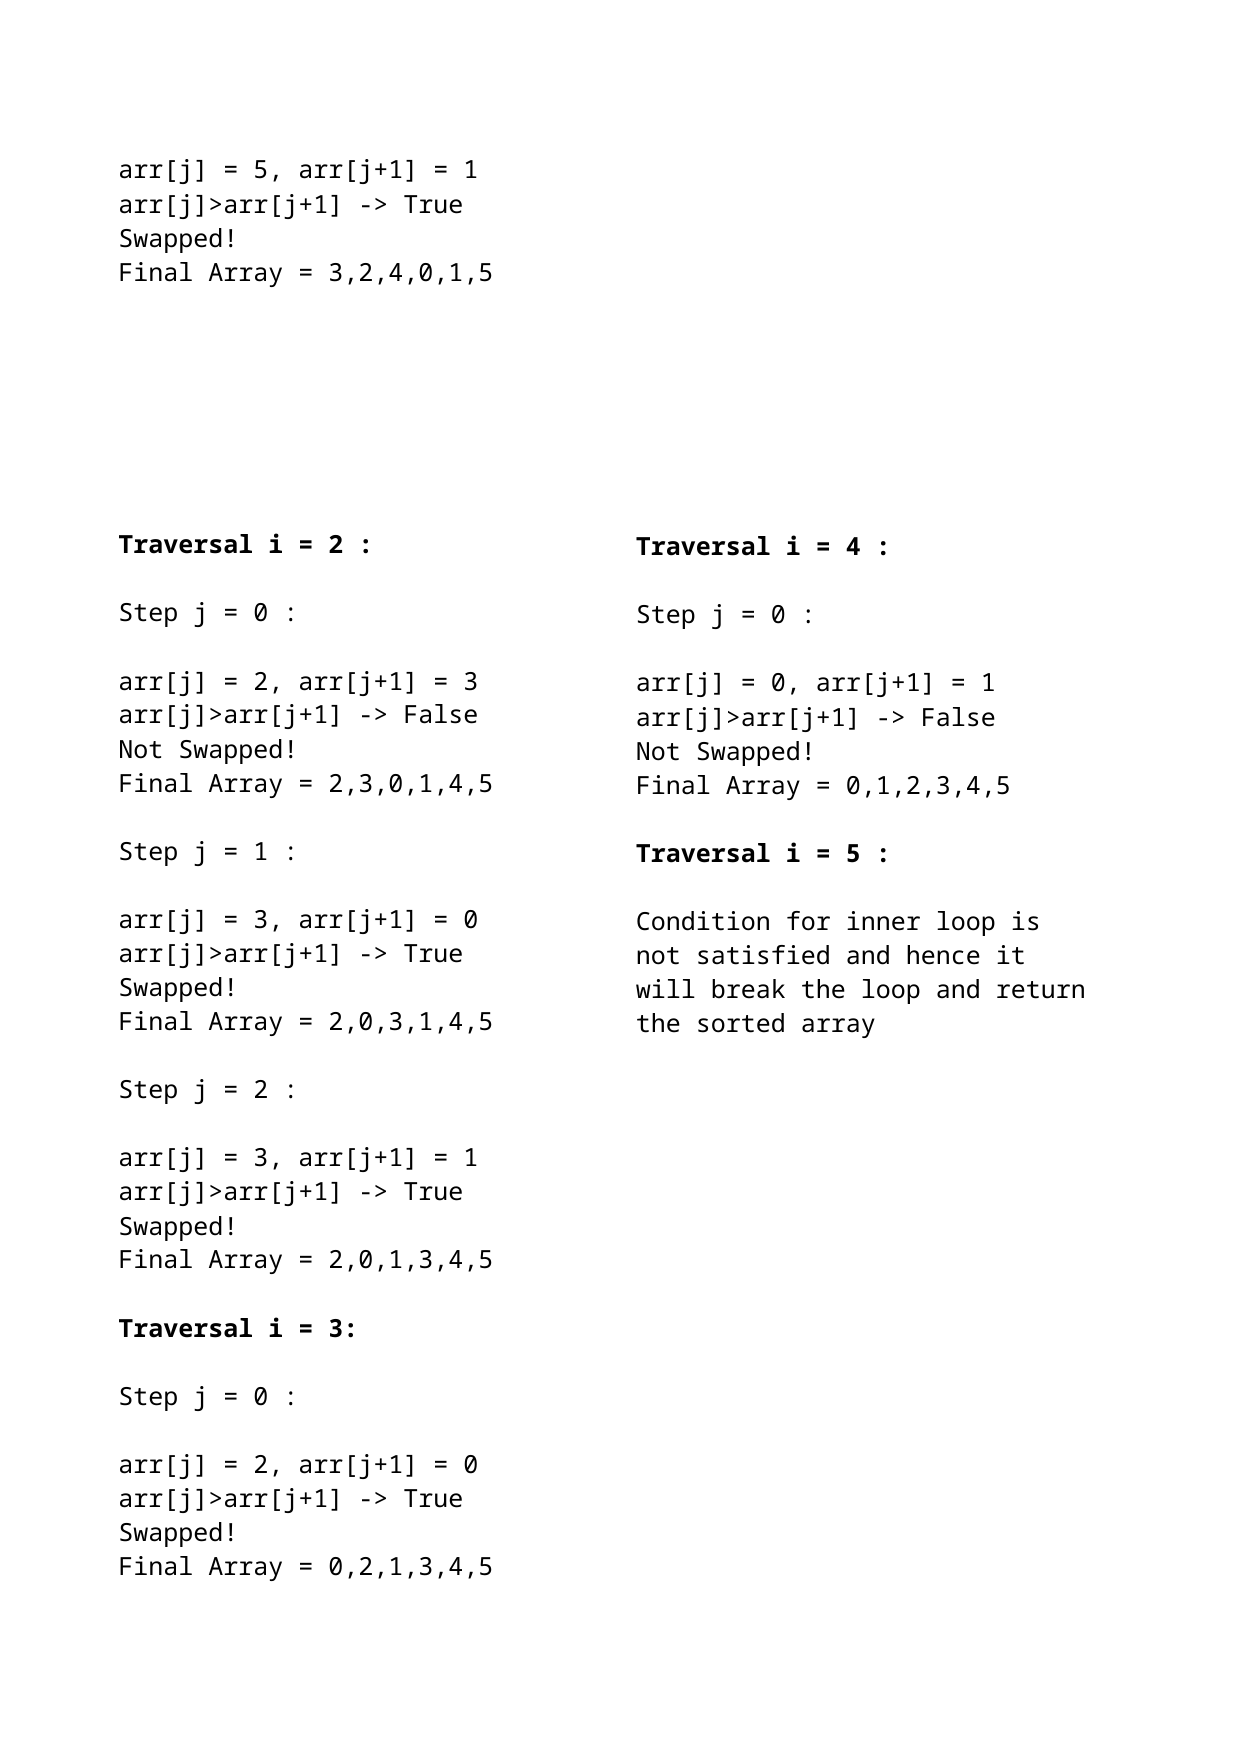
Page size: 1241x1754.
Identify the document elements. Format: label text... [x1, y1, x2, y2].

text arr[j] = 5, arr[j+1] = 1 [118, 152, 1122, 186]
text Not Swapped! [118, 731, 1122, 765]
text arr[j] = 2, arr[j+1] = 3 [118, 663, 1122, 697]
text Step j = 0 : [118, 1378, 1122, 1412]
text arr[j] = 3, arr[j+1] = 0 [118, 902, 1122, 936]
text Swapped! [118, 1515, 1122, 1549]
text Final Array = 0,2,1,3,4,5 [118, 1549, 1122, 1583]
text arr[j] = 3, arr[j+1] = 1 [118, 1140, 1122, 1174]
text arr[j] = 2, arr[j+1] = 0 [118, 1447, 1122, 1481]
text arr[j]>arr[j+1] -> False [118, 697, 1122, 731]
text Final Array = 3,2,4,0,1,5 [118, 254, 1122, 288]
text Final Array = 2,3,0,1,4,5 [118, 765, 1122, 799]
text Step j = 1 : [118, 833, 1122, 867]
text Final Array = 2,0,1,3,4,5 [118, 1242, 1122, 1276]
text Swapped! [118, 970, 1122, 1004]
text Traversal i = 3: [118, 1310, 1122, 1344]
text Step j = 0 : [118, 595, 1122, 629]
text arr[j]>arr[j+1] -> True [118, 1481, 1122, 1515]
text Swapped! [118, 220, 1122, 254]
text Final Array = 2,0,3,1,4,5 [118, 1004, 1122, 1038]
text arr[j]>arr[j+1] -> True [118, 936, 1122, 970]
text Swapped! [118, 1208, 1122, 1242]
text Step j = 2 : [118, 1072, 1122, 1106]
text arr[j]>arr[j+1] -> True [118, 186, 1122, 220]
text arr[j]>arr[j+1] -> True [118, 1174, 1122, 1208]
text Traversal i = 2 : [118, 527, 1122, 561]
